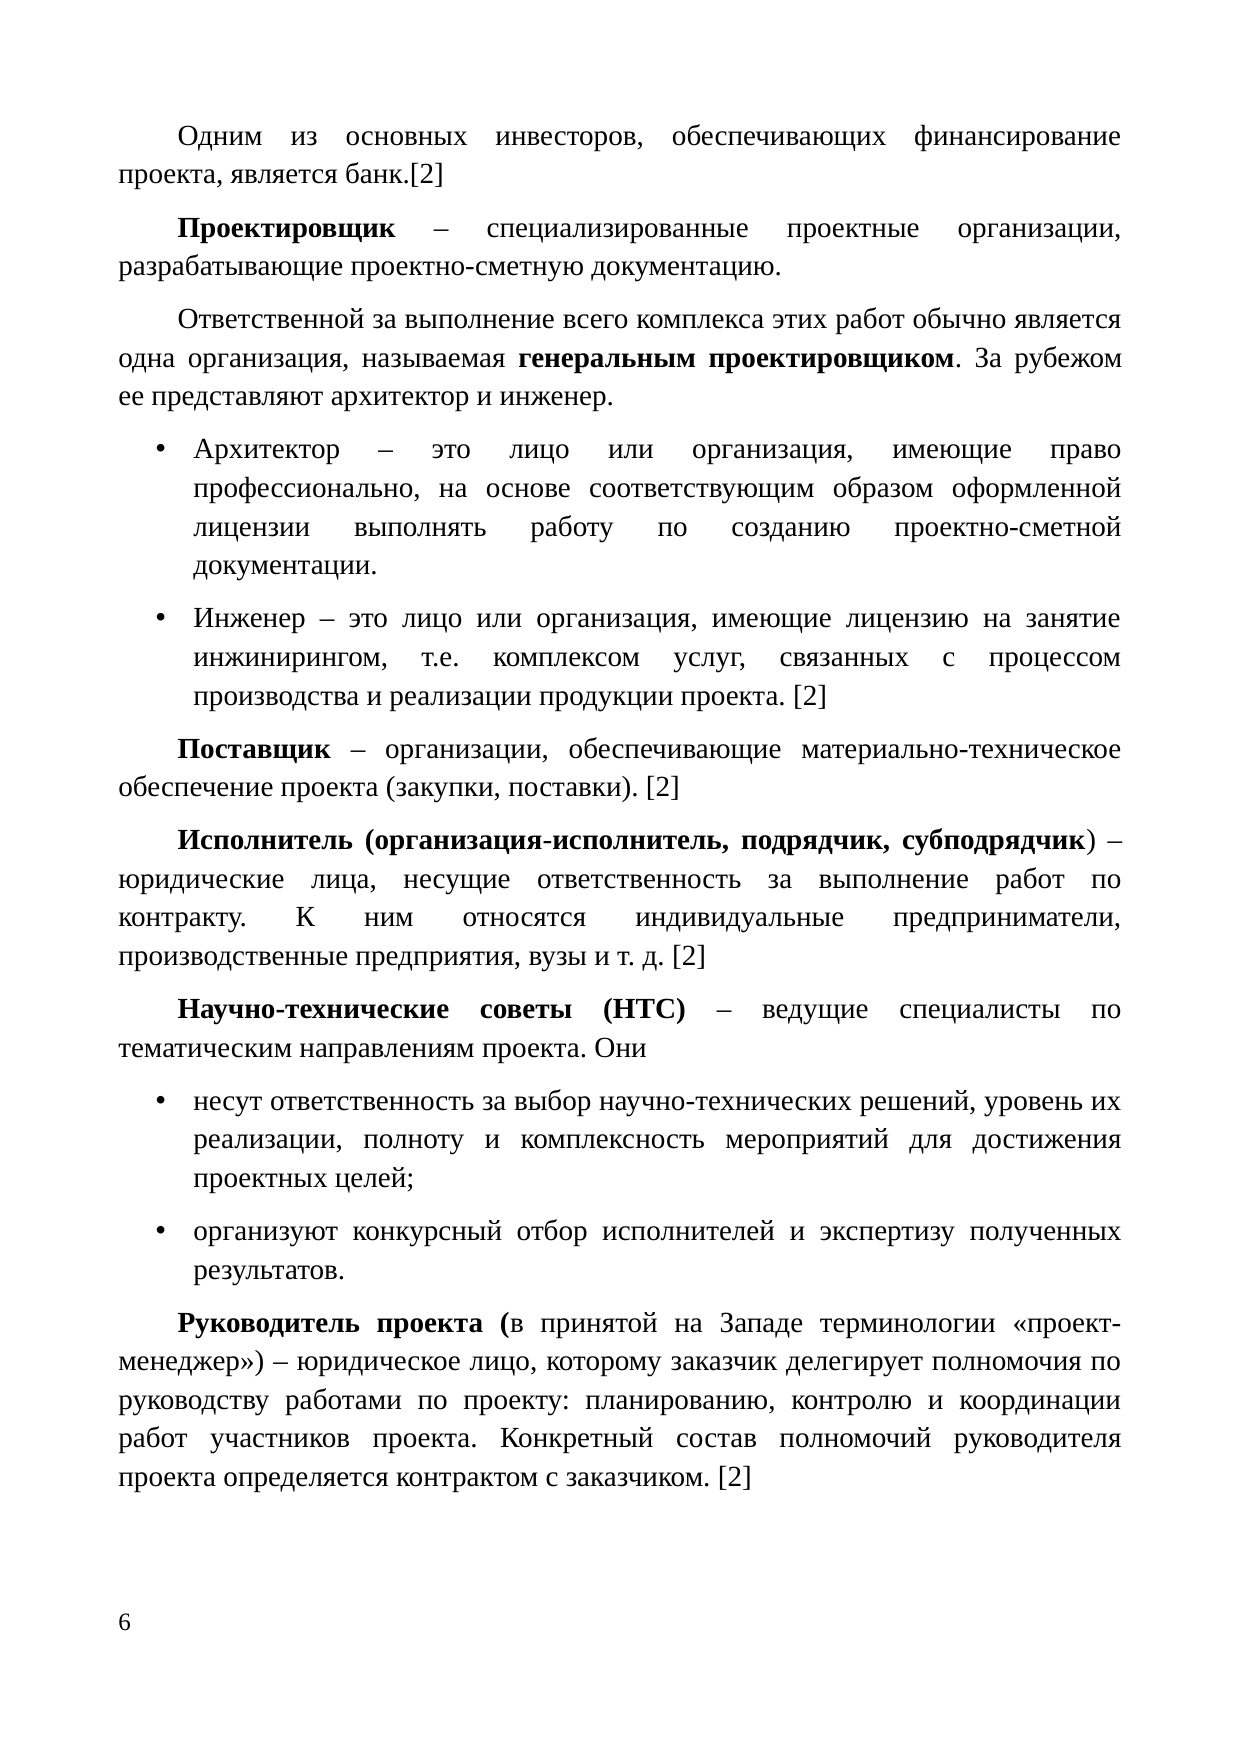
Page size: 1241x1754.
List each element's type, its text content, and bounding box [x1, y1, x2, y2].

text Одним из основных инвесторов, обеспечивающих финансирование проекта, является банк.[2] [118, 118, 1122, 190]
list несут ответственность за выбор научно-технических решений, уровень их реализации, полноту и комплексность мероприятий для достижения проектных целей; [156, 1083, 1122, 1194]
text Руководитель проекта (в принятой на Западе терминологии «проект-менеджер») – юридическое лицо, которому заказчик делегирует полномочия по руководству работами по проекту: планированию, контролю и координации работ участников проекта. Конкретный состав полномочий руководителя проекта определяется контрактом с заказчиком. [2] [118, 1305, 1122, 1493]
list Инженер – это лицо или организация, имеющие лицензию на занятие инжинирингом, т.е. комплексом услуг, связанных с процессом производства и реализации продукции проекта. [2] [156, 601, 1122, 711]
text Ответственной за выполнение всего комплекса этих работ обычно является одна организация, называемая генеральным проектировщиком. За рубежом ее представляют архитектор и инженер. [118, 301, 1122, 412]
list организуют конкурсный отбор исполнителей и экспертизу полученных результатов. [156, 1213, 1122, 1285]
text Научно-технические советы (НТС) – ведущие специалисты по тематическим направлениям проекта. Они [118, 991, 1122, 1063]
list Архитектор – это лицо или организация, имеющие право профессионально, на основе соответствующим образом оформленной лицензии выполнять работу по созданию проектно-сметной документации. [156, 432, 1122, 581]
text Исполнитель (организация-исполнитель, подрядчик, субподрядчик) – юридические лица, несущие ответственность за выполнение работ по контракту. К ним относятся индивидуальные предприниматели, производственные предприятия, вузы и т. д. [2] [118, 822, 1122, 972]
text Поставщик – организации, обеспечивающие материально-техническое обеспечение проекта (закупки, поставки). [2] [118, 731, 1122, 803]
text Проектировщик – специализированные проектные организации, разрабатывающие проектно-сметную документацию. [118, 210, 1122, 282]
